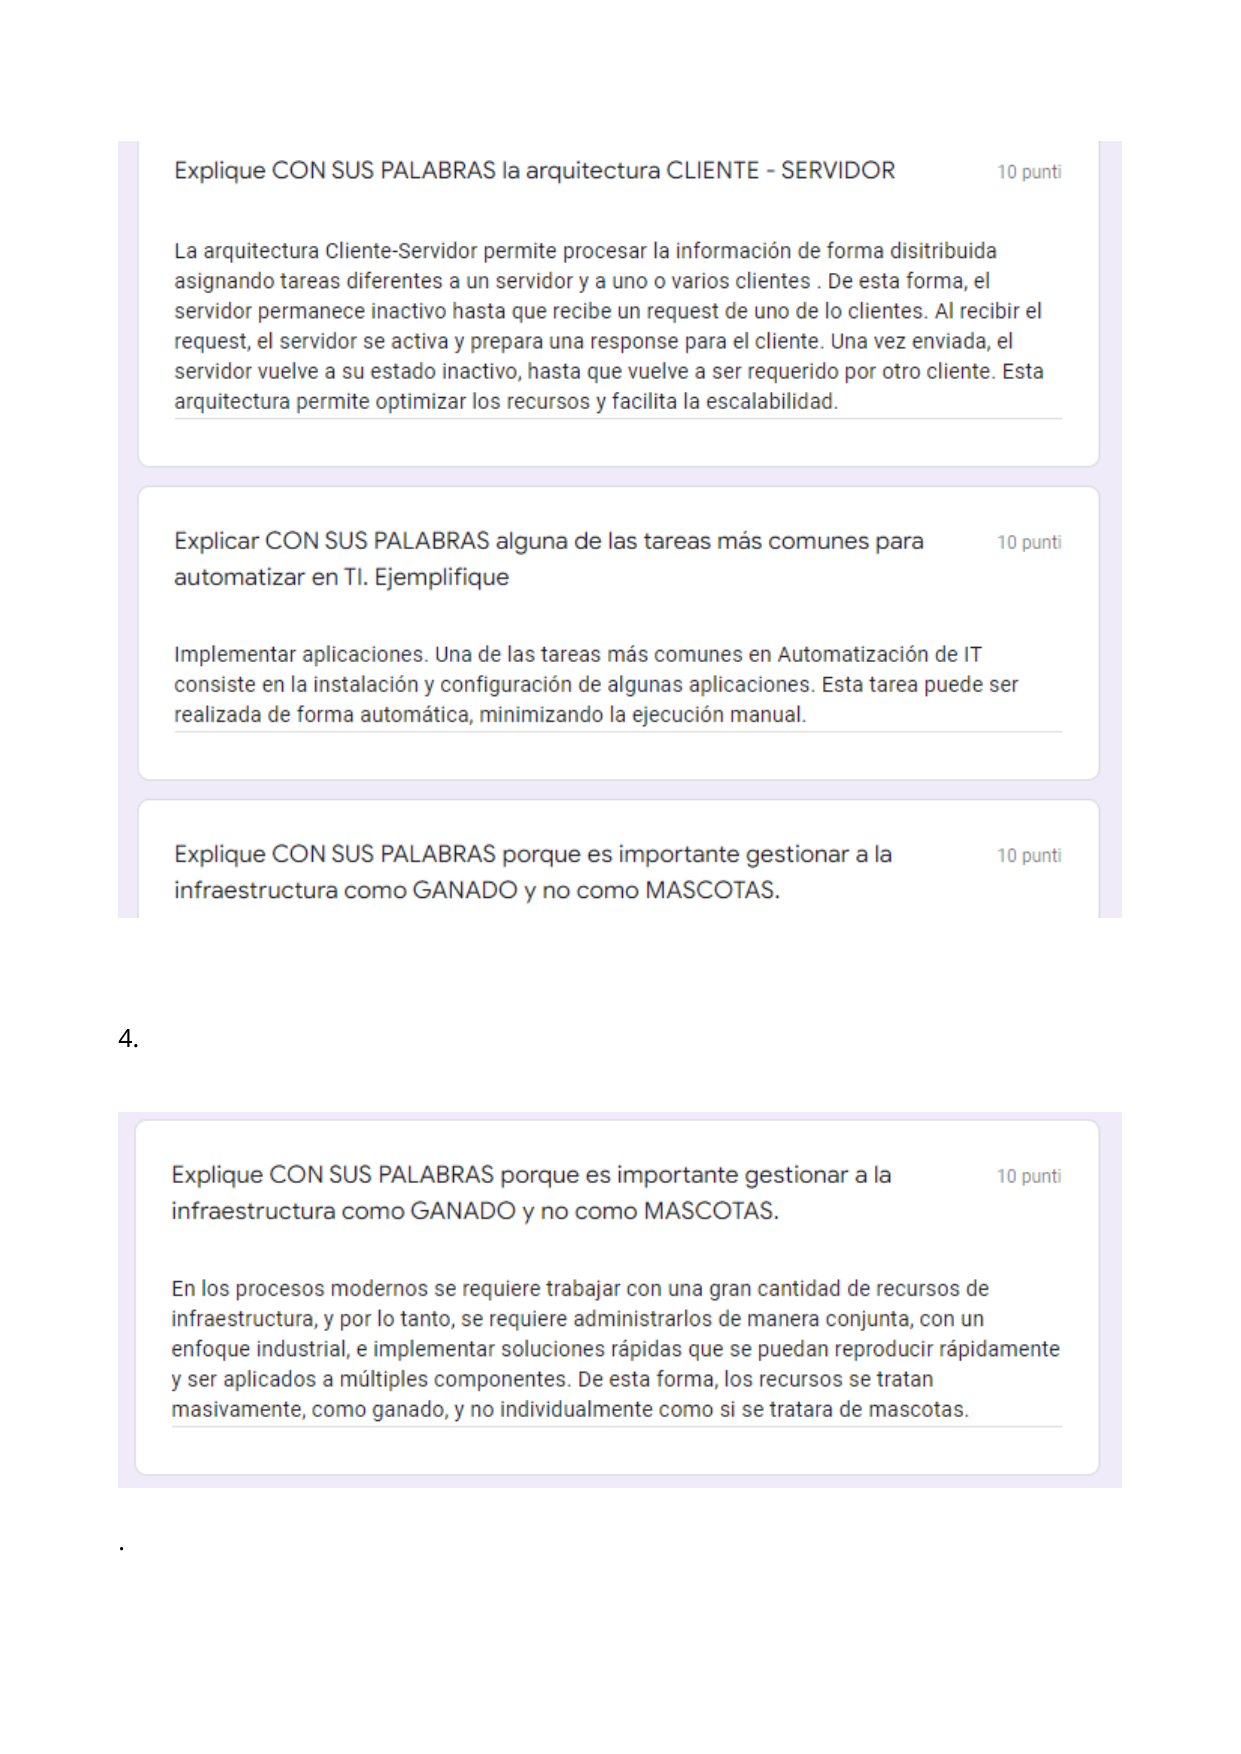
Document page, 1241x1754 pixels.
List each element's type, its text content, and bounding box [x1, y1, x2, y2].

text . [118, 1488, 1122, 1557]
text 4. [118, 1021, 1122, 1055]
text [118, 1089, 1122, 1112]
picture [118, 141, 1123, 918]
picture [118, 1112, 1123, 1488]
